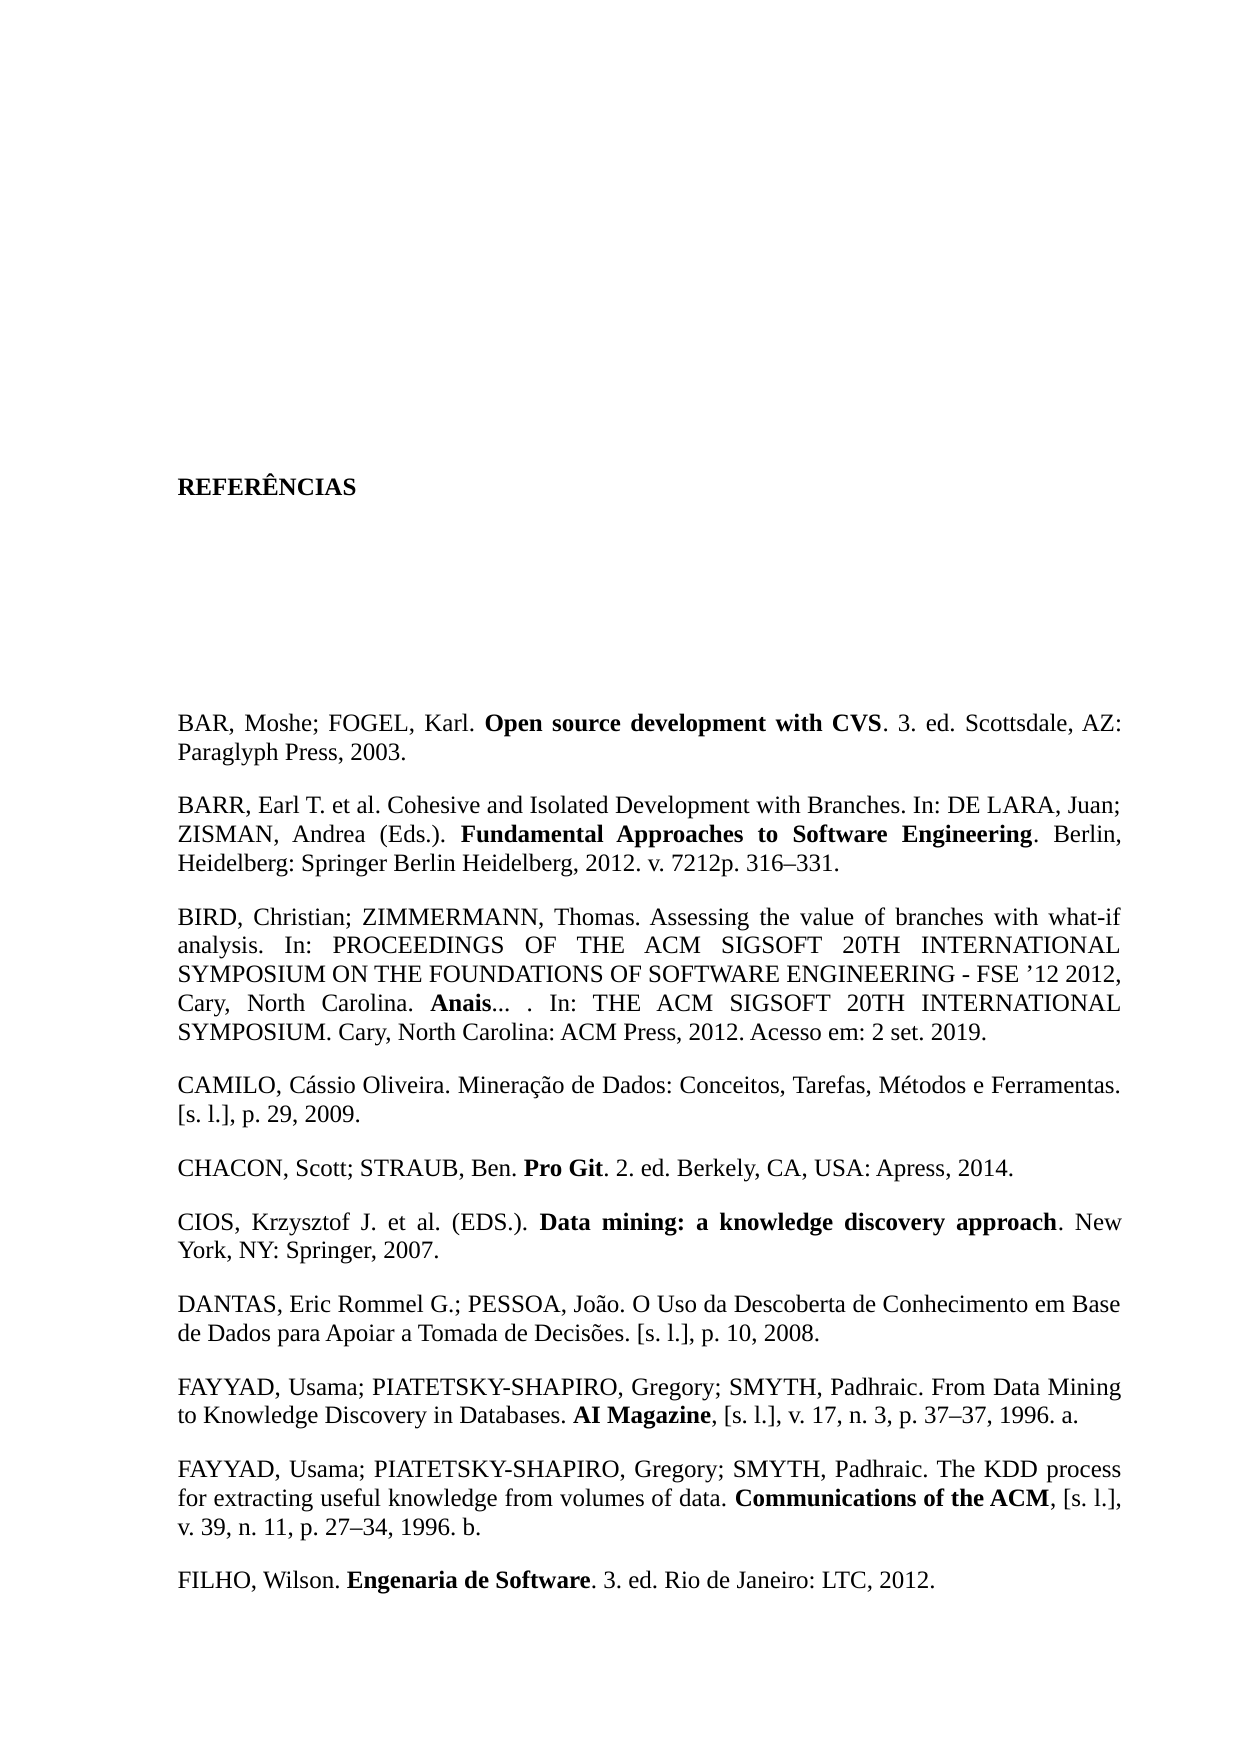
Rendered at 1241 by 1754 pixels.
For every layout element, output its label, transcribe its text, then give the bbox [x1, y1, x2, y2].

text FAYYAD, Usama; PIATETSKY-SHAPIRO, Gregory; SMYTH, Padhraic. From Data Mining to Knowledge Discovery in Databases. AI Magazine, [s. l.], v. 17, n. 3, p. 37–37, 1996. a. [177, 1372, 1122, 1429]
text DANTAS, Eric Rommel G.; PESSOA, João. O Uso da Descoberta de Conhecimento em Base de Dados para Apoiar a Tomada de Decisões. [s. l.], p. 10, 2008. [177, 1289, 1122, 1347]
text referências [177, 472, 1122, 501]
text FILHO, Wilson. Engenaria de Software. 3. ed. Rio de Janeiro: LTC, 2012. [177, 1565, 1122, 1594]
text CHACON, Scott; STRAUB, Ben. Pro Git. 2. ed. Berkely, CA, USA: Apress, 2014. [177, 1153, 1122, 1182]
text BAR, Moshe; FOGEL, Karl. Open source development with CVS. 3. ed. Scottsdale, AZ: Paraglyph Press, 2003. [177, 708, 1122, 765]
text FAYYAD, Usama; PIATETSKY-SHAPIRO, Gregory; SMYTH, Padhraic. The KDD process for extracting useful knowledge from volumes of data. Communications of the ACM, [s. l.], v. 39, n. 11, p. 27–34, 1996. b. [177, 1454, 1122, 1540]
text BIRD, Christian; ZIMMERMANN, Thomas. Assessing the value of branches with what-if analysis. In: PROCEEDINGS OF THE ACM SIGSOFT 20TH INTERNATIONAL SYMPOSIUM ON THE FOUNDATIONS OF SOFTWARE ENGINEERING - FSE ’12 2012, Cary, North Carolina. Anais... . In: THE ACM SIGSOFT 20TH INTERNATIONAL SYMPOSIUM. Cary, North Carolina: ACM Press, 2012. Acesso em: 2 set. 2019. [177, 902, 1122, 1045]
text CIOS, Krzysztof J. et al. (EDS.). Data mining: a knowledge discovery approach. New York, NY: Springer, 2007. [177, 1207, 1122, 1264]
text CAMILO, Cássio Oliveira. Mineração de Dados: Conceitos, Tarefas, Métodos e Ferramentas. [s. l.], p. 29, 2009. [177, 1070, 1122, 1128]
text BARR, Earl T. et al. Cohesive and Isolated Development with Branches. In: DE LARA, Juan; ZISMAN, Andrea (Eds.). Fundamental Approaches to Software Engineering. Berlin, Heidelberg: Springer Berlin Heidelberg, 2012. v. 7212p. 316–331. [177, 790, 1122, 877]
